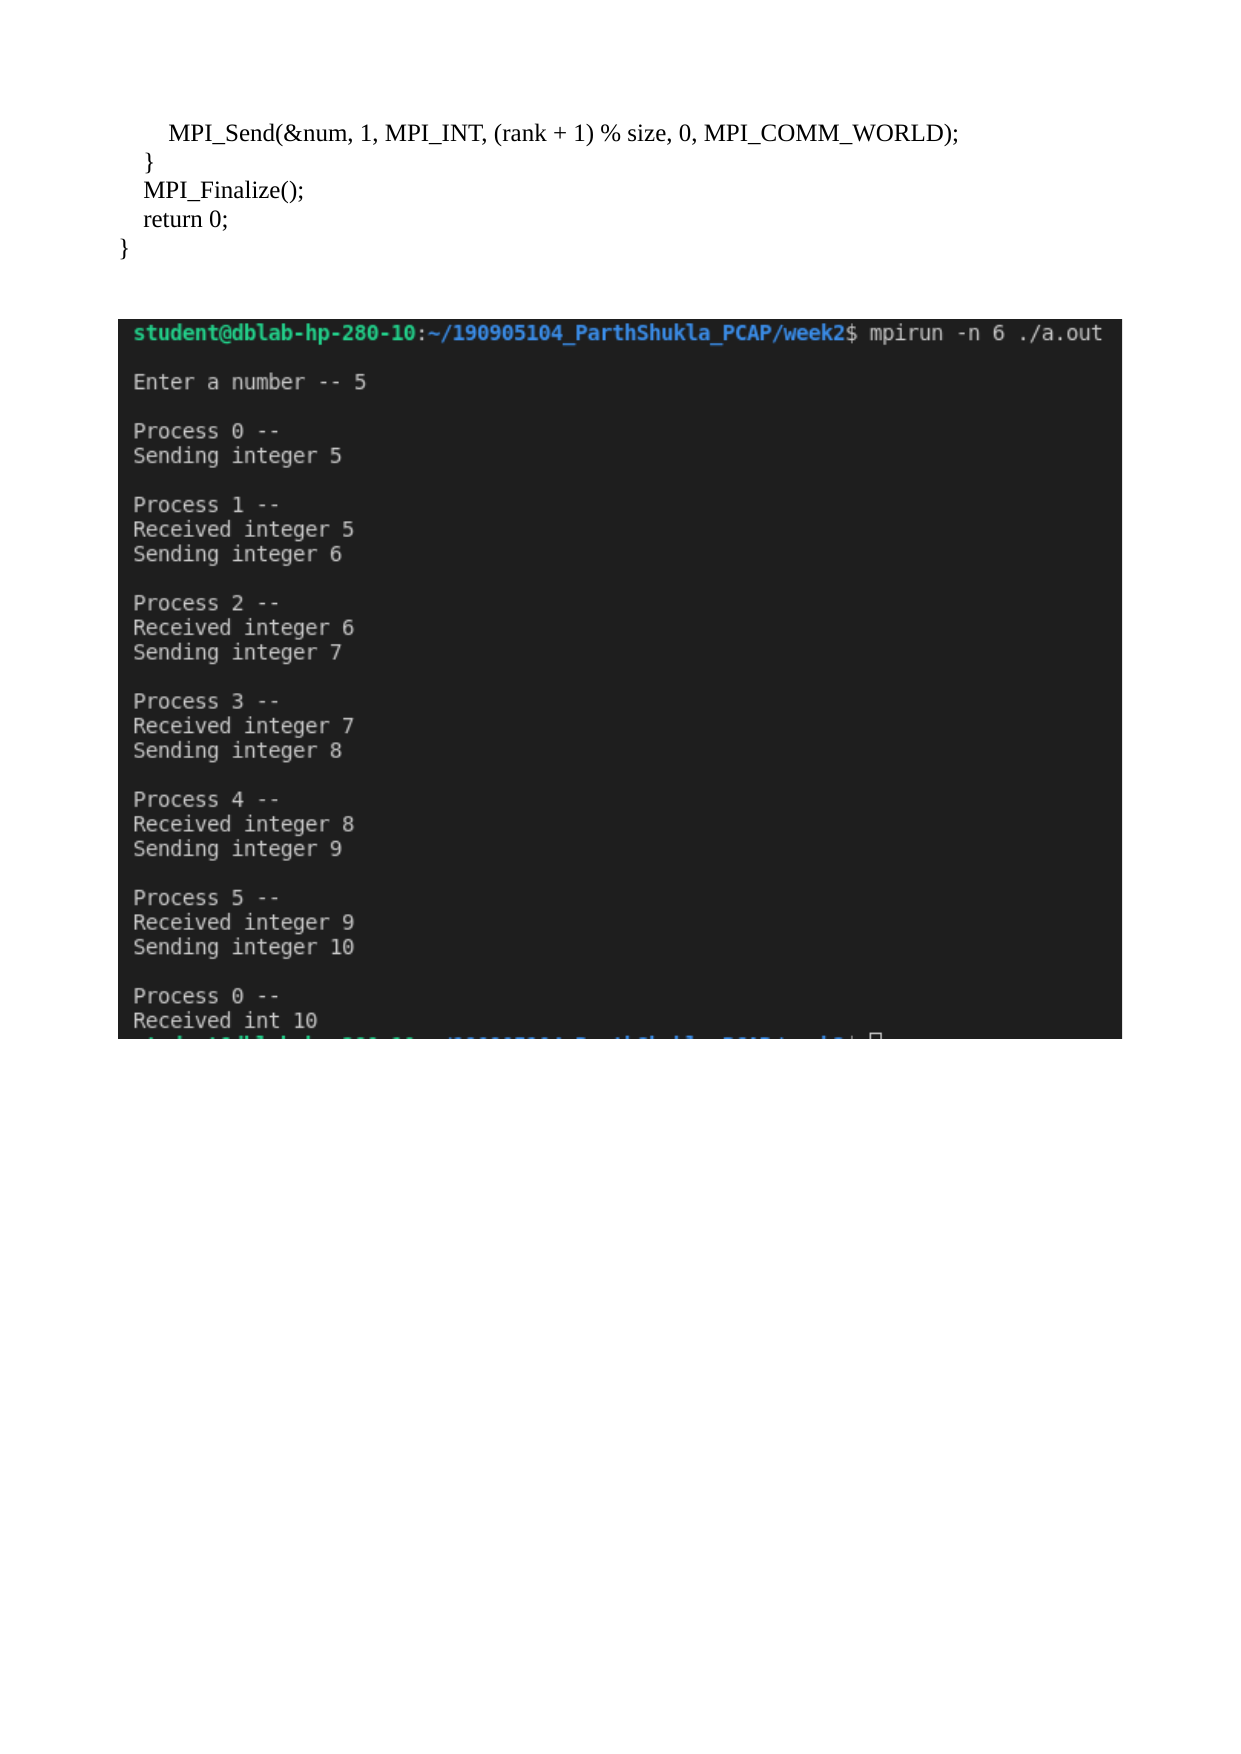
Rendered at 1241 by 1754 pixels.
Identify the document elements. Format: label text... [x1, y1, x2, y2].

picture [118, 319, 1123, 1039]
text MPI_Send(&num, 1, MPI_INT, (rank + 1) % size, 0, MPI_COMM_WORLD); [118, 118, 1122, 147]
text } [118, 233, 1122, 262]
text return 0; [118, 204, 1122, 233]
text MPI_Finalize(); [118, 176, 1122, 204]
text } [118, 147, 1122, 176]
